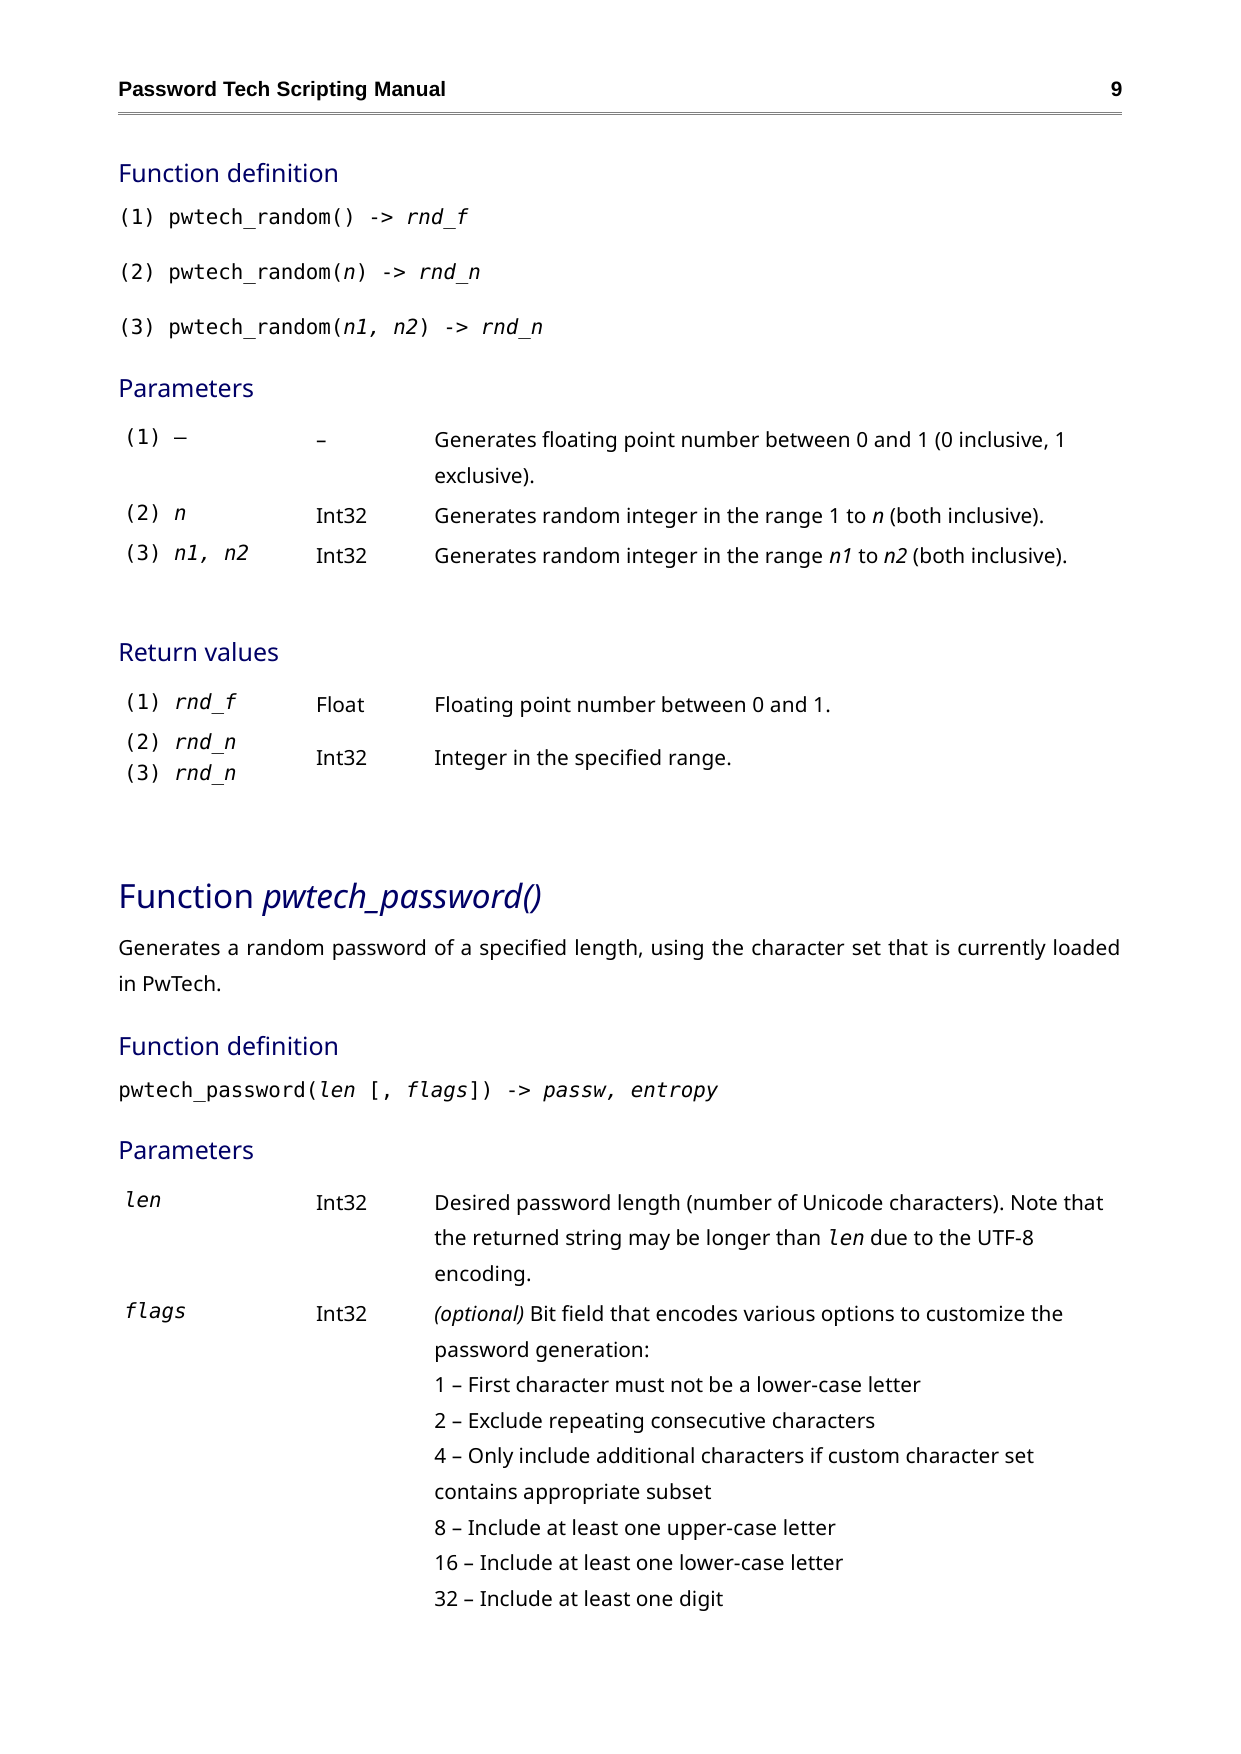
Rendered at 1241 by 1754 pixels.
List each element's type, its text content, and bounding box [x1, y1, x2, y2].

table_header Floating point number between 0 and 1. [428, 684, 1123, 724]
table_header Float [310, 684, 428, 724]
table_header Int32 [310, 1182, 428, 1293]
subtitle Function definition [118, 156, 1122, 190]
subtitle Parameters [118, 371, 1122, 404]
table_header (1) – [118, 419, 310, 495]
table_cell Generates random integer in the range n1 to n2 (both inclusive). [428, 535, 1123, 575]
table_header (1) rnd_f [118, 684, 310, 724]
subtitle Return values [118, 635, 1122, 669]
table_cell Int32 [310, 535, 428, 575]
table_cell (2) rnd_n (3) rnd_n [118, 724, 310, 791]
subtitle Function pwtech_password() [118, 872, 1122, 918]
table_header Generates floating point number between 0 and 1 (0 inclusive, 1 exclusive). [428, 419, 1123, 495]
subtitle Function definition [118, 1029, 1122, 1063]
table_header Desired password length (number of Unicode characters). Note that the returned string may be longer than len due to the UTF-8 encoding. [428, 1182, 1123, 1293]
table_header len [118, 1182, 310, 1293]
table_header – [310, 419, 428, 495]
table_cell flags [118, 1293, 310, 1618]
table_cell Int32 [310, 724, 428, 791]
table_cell (3) n1, n2 [118, 535, 310, 575]
table_cell (optional) Bit field that encodes various options to customize the password generation: 1 – First character must not be a lower-case letter 2 – Exclude repeating consecutive characters 4 – Only include additional characters if custom character set contains appropriate subset 8 – Include at least one upper-case letter 16 – Include at least one lower-case letter 32 – Include at least one digit [428, 1293, 1123, 1618]
text (1) pwtech_random() -> rnd_f [118, 205, 1122, 229]
text Generates a random password of a specified length, using the character set that is currently loaded in PwTech. [118, 933, 1122, 997]
subtitle Parameters [118, 1133, 1122, 1167]
table_cell Generates random integer in the range 1 to n (both inclusive). [428, 495, 1123, 535]
text (2) pwtech_random(n) -> rnd_n [118, 260, 1122, 284]
table_cell Int32 [310, 1293, 428, 1618]
table_cell Int32 [310, 495, 428, 535]
text (3) pwtech_random(n1, n2) -> rnd_n [118, 315, 1122, 340]
table_cell (2) n [118, 495, 310, 535]
text pwtech_password(len [, flags]) -> passw, entropy [118, 1078, 1122, 1102]
table_cell Integer in the specified range. [428, 724, 1123, 791]
